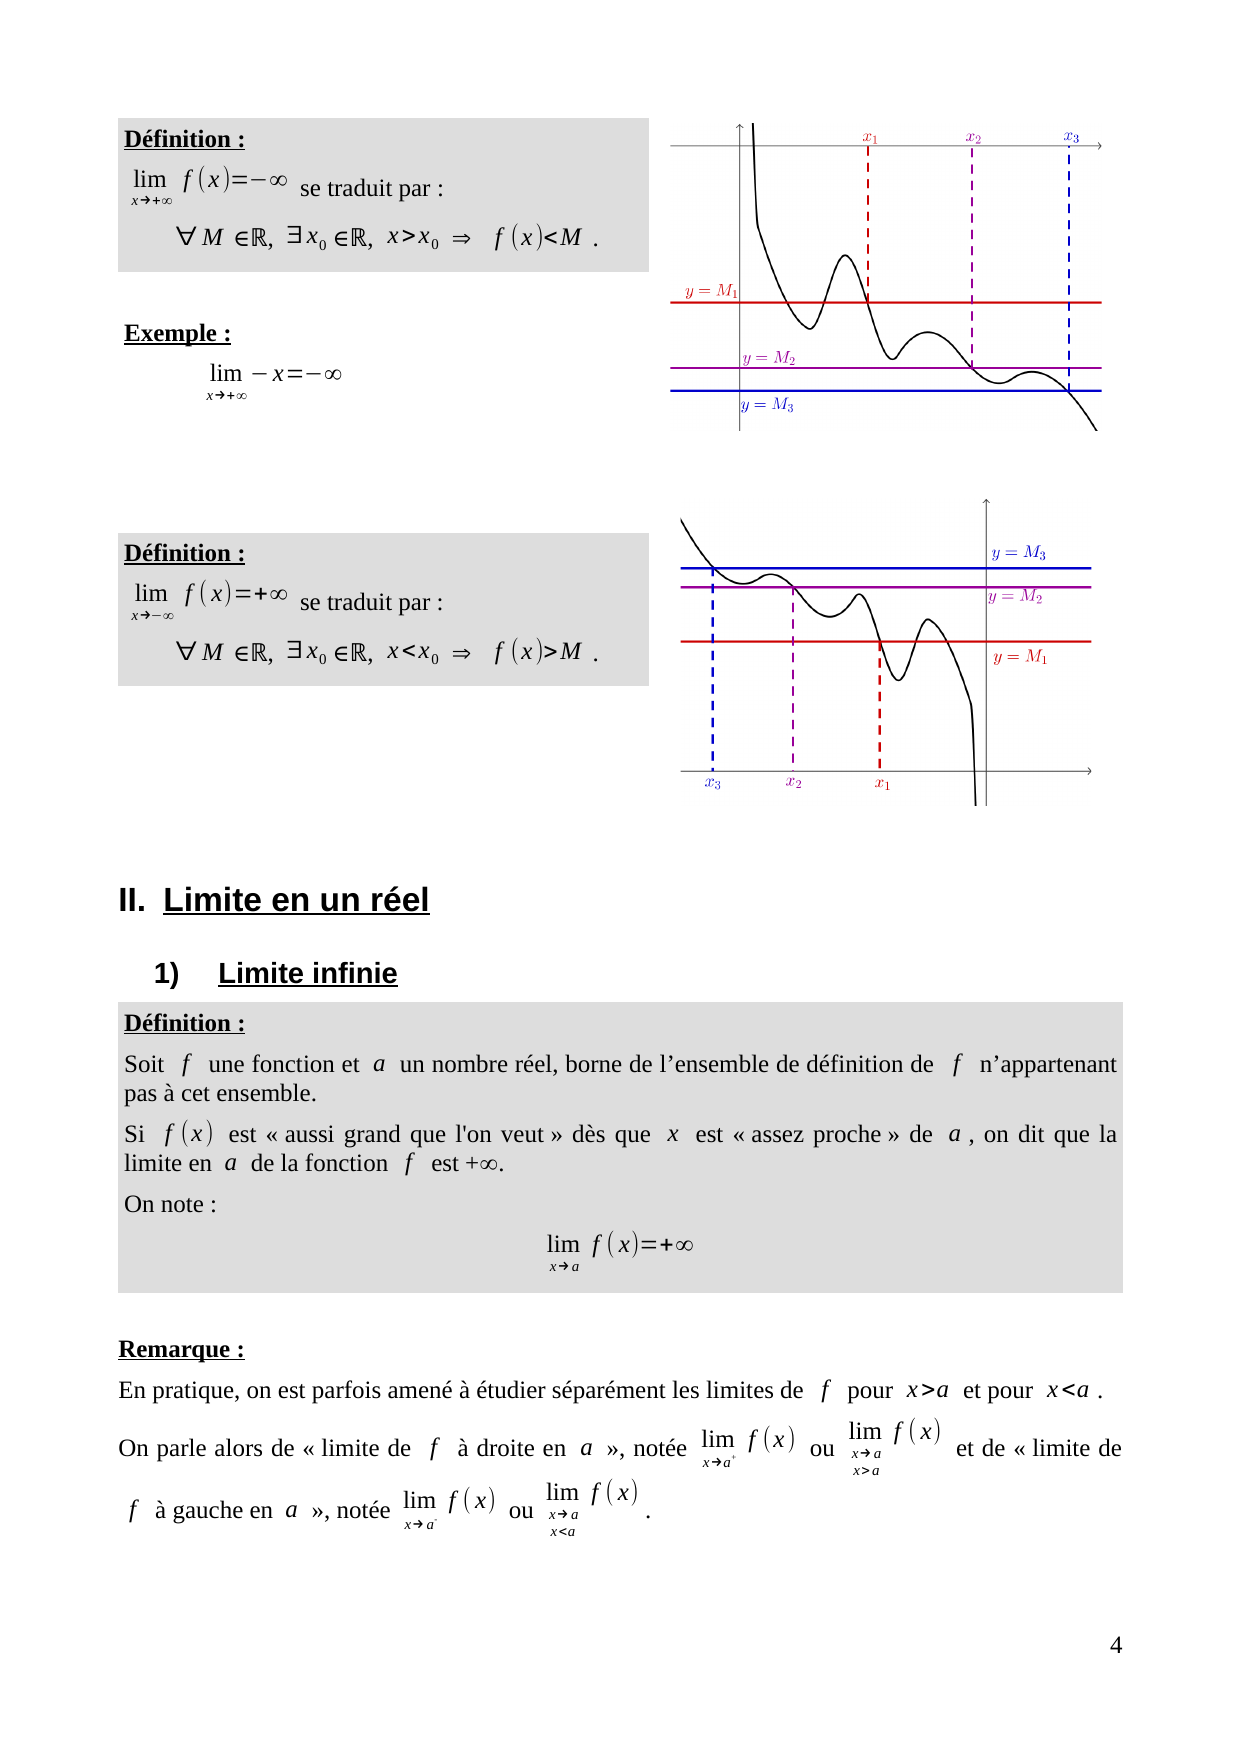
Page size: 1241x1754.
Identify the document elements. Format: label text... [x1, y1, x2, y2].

table_header Définition : Soit une fonction et un nombre réel, borne de l’ensemble de définition de n’appartenant pas à cet ensemble. Si est « aussi grand que l'on veut » dès que est « assez proche » de , on dit que la limite en de la fonction est +∞. On note : [118, 1002, 1123, 1293]
table_cell Exemple : [118, 272, 649, 451]
table_header [649, 118, 1123, 451]
text On parle alors de « limite de à droite en », notée ou et de « limite de à gauche en », notée ou . [118, 1416, 1122, 1540]
table_cell [118, 686, 649, 826]
subtitle Limite en un réel [118, 880, 1122, 918]
table_cell Définition : se traduit par : ∈ℝ, ∈ℝ, ⇒ . [118, 533, 649, 686]
table_header [118, 493, 649, 533]
text En pratique, on est parfois amené à étudier séparément les limites de pour et pour . [118, 1375, 1122, 1404]
subtitle Limite infinie [153, 956, 1122, 989]
table_header [649, 493, 1123, 826]
table_cell Définition : se traduit par : ∈ℝ, ∈ℝ, ⇒ . [118, 118, 649, 272]
text Remarque : [118, 1334, 1122, 1363]
